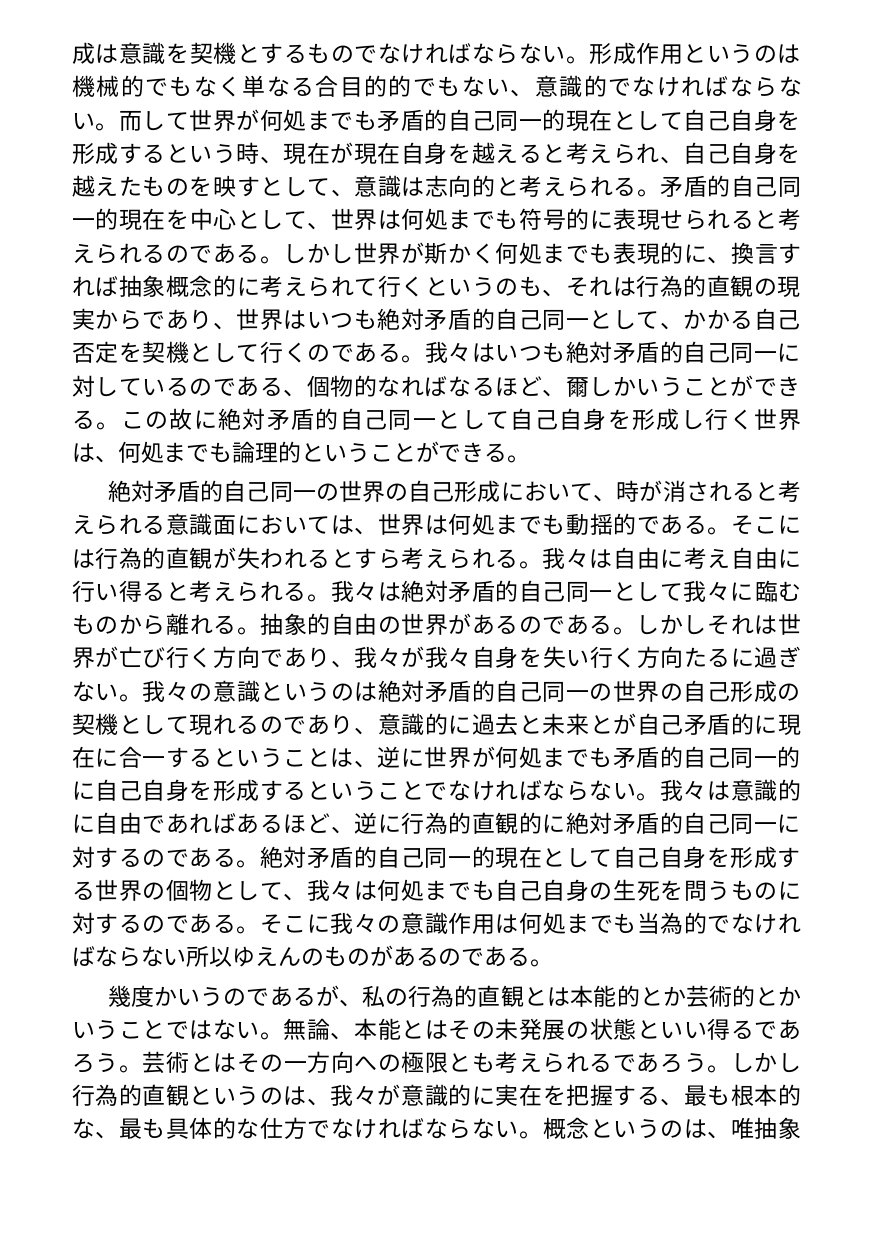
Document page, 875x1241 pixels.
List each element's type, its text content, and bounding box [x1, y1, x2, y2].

text 絶対矛盾的自己同一の世界の自己形成において、時が消されると考えられる意識面においては、世界は何処までも動揺的である。そこには行為的直観が失われるとすら考えられる。我々は自由に考え自由に行い得ると考えられる。我々は絶対矛盾的自己同一として我々に臨むものから離れる。抽象的自由の世界があるのである。しかしそれは世界が亡び行く方向であり、我々が我々自身を失い行く方向たるに過ぎない。我々の意識というのは絶対矛盾的自己同一の世界の自己形成の契機として現れるのであり、意識的に過去と未来とが自己矛盾的に現在に合一するということは、逆に世界が何処までも矛盾的自己同一的に自己自身を形成するということでなければならない。我々は意識的に自由であればあるほど、逆に行為的直観的に絶対矛盾的自己同一に対するのである。絶対矛盾的自己同一的現在として自己自身を形成する世界の個物として、我々は何処までも自己自身の生死を問うものに対するのである。そこに我々の意識作用は何処までも当為的でなければならない所以ゆえんのものがあるのである。 [72, 474, 802, 972]
text 成は意識を契機とするものでなければならない。形成作用というのは機械的でもなく単なる合目的的でもない、意識的でなければならない。而して世界が何処までも矛盾的自己同一的現在として自己自身を形成するという時、現在が現在自身を越えると考えられ、自己自身を越えたものを映すとして、意識は志向的と考えられる。矛盾的自己同一的現在を中心として、世界は何処までも符号的に表現せられると考えられるのである。しかし世界が斯かく何処までも表現的に、換言すれば抽象概念的に考えられて行くというのも、それは行為的直観の現実からであり、世界はいつも絶対矛盾的自己同一として、かかる自己否定を契機として行くのである。我々はいつも絶対矛盾的自己同一に対しているのである、個物的なればなるほど、爾しかいうことができる。この故に絶対矛盾的自己同一として自己自身を形成し行く世界は、何処までも論理的ということができる。 [72, 36, 802, 468]
text 幾度かいうのであるが、私の行為的直観とは本能的とか芸術的とかいうことではない。無論、本能とはその未発展の状態といい得るであろう。芸術とはその一方向への極限とも考えられるであろう。しかし行為的直観というのは、我々が意識的に実在を把握する、最も根本的な、最も具体的な仕方でなければならない。概念というのは、唯抽象 [72, 978, 802, 1144]
